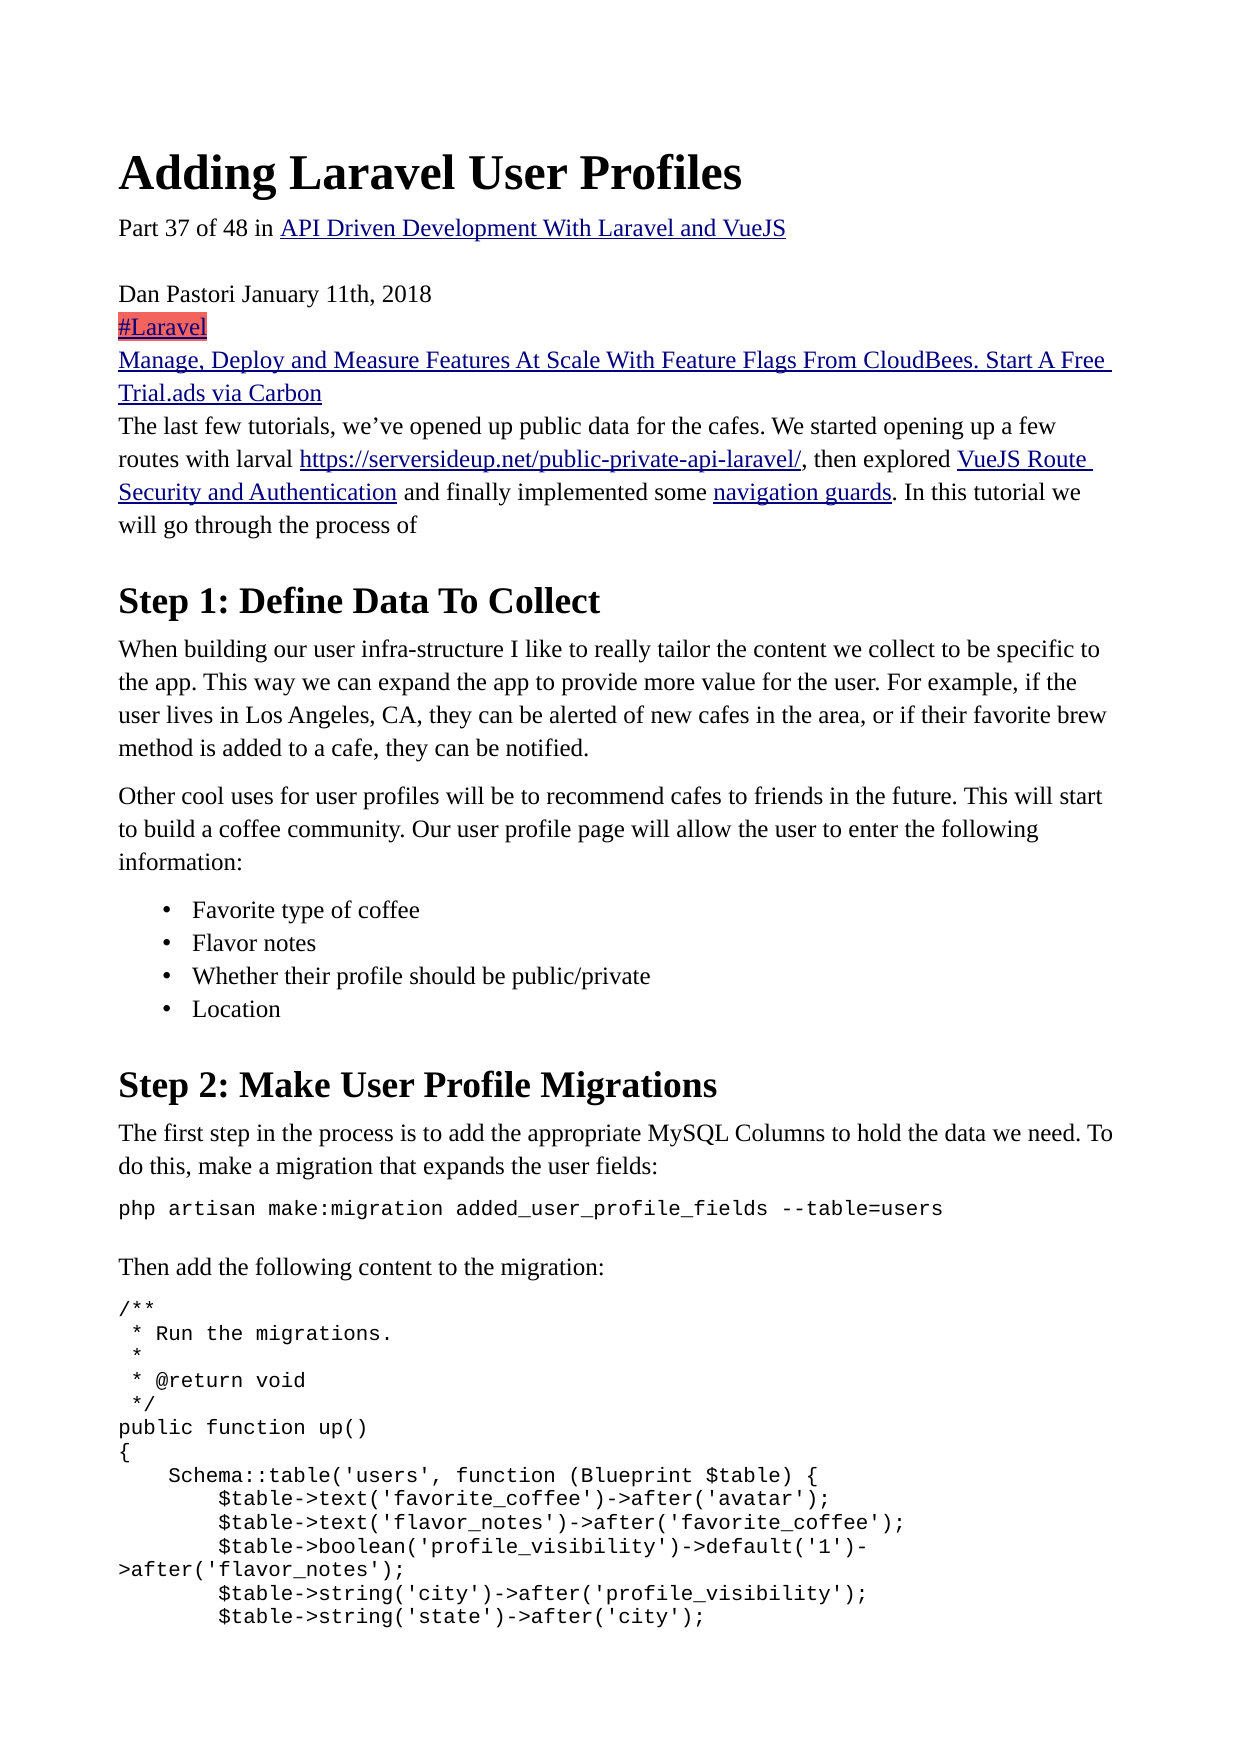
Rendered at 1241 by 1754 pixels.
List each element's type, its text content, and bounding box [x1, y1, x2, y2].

subtitle Step 1: Define Data To Collect [118, 579, 1122, 622]
text $table->string('city')->after('profile_visibility'); [118, 1583, 1122, 1607]
list Location [162, 994, 1122, 1022]
text Manage, Deploy and Measure Features At Scale With Feature Flags From CloudBees. Start A Free Trial.ads via Carbon [118, 345, 1122, 407]
text * @return void [118, 1370, 1122, 1394]
text */ [118, 1394, 1122, 1417]
text #Laravel [118, 312, 1122, 341]
subtitle Step 2: Make User Profile Migrations [118, 1062, 1122, 1105]
list Whether their profile should be public/private [162, 961, 1122, 989]
text When building our user infra-structure I like to really tailor the content we collect to be specific to the app. This way we can expand the app to provide more value for the user. For example, if the user lives in Los Angeles, CA, they can be alerted of new cafes in the area, or if their favorite brew method is added to a cafe, they can be notified. [118, 634, 1122, 762]
text public function up() [118, 1417, 1122, 1441]
subtitle Adding Laravel User Profiles [118, 143, 1122, 201]
text Schema::table('users', function (Blueprint $table) { [118, 1465, 1122, 1488]
text $table->text('flavor_notes')->after('favorite_coffee'); [118, 1512, 1122, 1536]
text { [118, 1441, 1122, 1465]
list Flavor notes [162, 928, 1122, 956]
text Other cool uses for user profiles will be to recommend cafes to friends in the future. This will start to build a coffee community. Our user profile page will allow the user to enter the following information: [118, 781, 1122, 876]
text The last few tutorials, we’ve opened up public data for the cafes. We started opening up a few routes with larval https://serversideup.net/public-private-api-laravel/, then explored VueJS Route Security and Authentication and finally implemented some navigation guards. In this tutorial we will go through the process of [118, 411, 1122, 539]
text The first step in the process is to add the appropriate MySQL Columns to hold the data we need. To do this, make a migration that expands the user fields: [118, 1118, 1122, 1179]
list Favorite type of coffee [162, 895, 1122, 923]
text Then add the following content to the migration: [118, 1252, 1122, 1280]
text * [118, 1346, 1122, 1370]
text Dan Pastori January 11th, 2018 [118, 279, 1122, 308]
text /** [118, 1299, 1122, 1323]
text * Run the migrations. [118, 1323, 1122, 1346]
text php artisan make:migration added_user_profile_fields --table=users [118, 1198, 1122, 1222]
text $table->text('favorite_coffee')->after('avatar'); [118, 1488, 1122, 1512]
text $table->boolean('profile_visibility')->default('1')->after('flavor_notes'); [118, 1536, 1122, 1583]
text Part 37 of 48 in API Driven Development With Laravel and VueJS [118, 213, 1122, 242]
text $table->string('state')->after('city'); [118, 1607, 1122, 1630]
